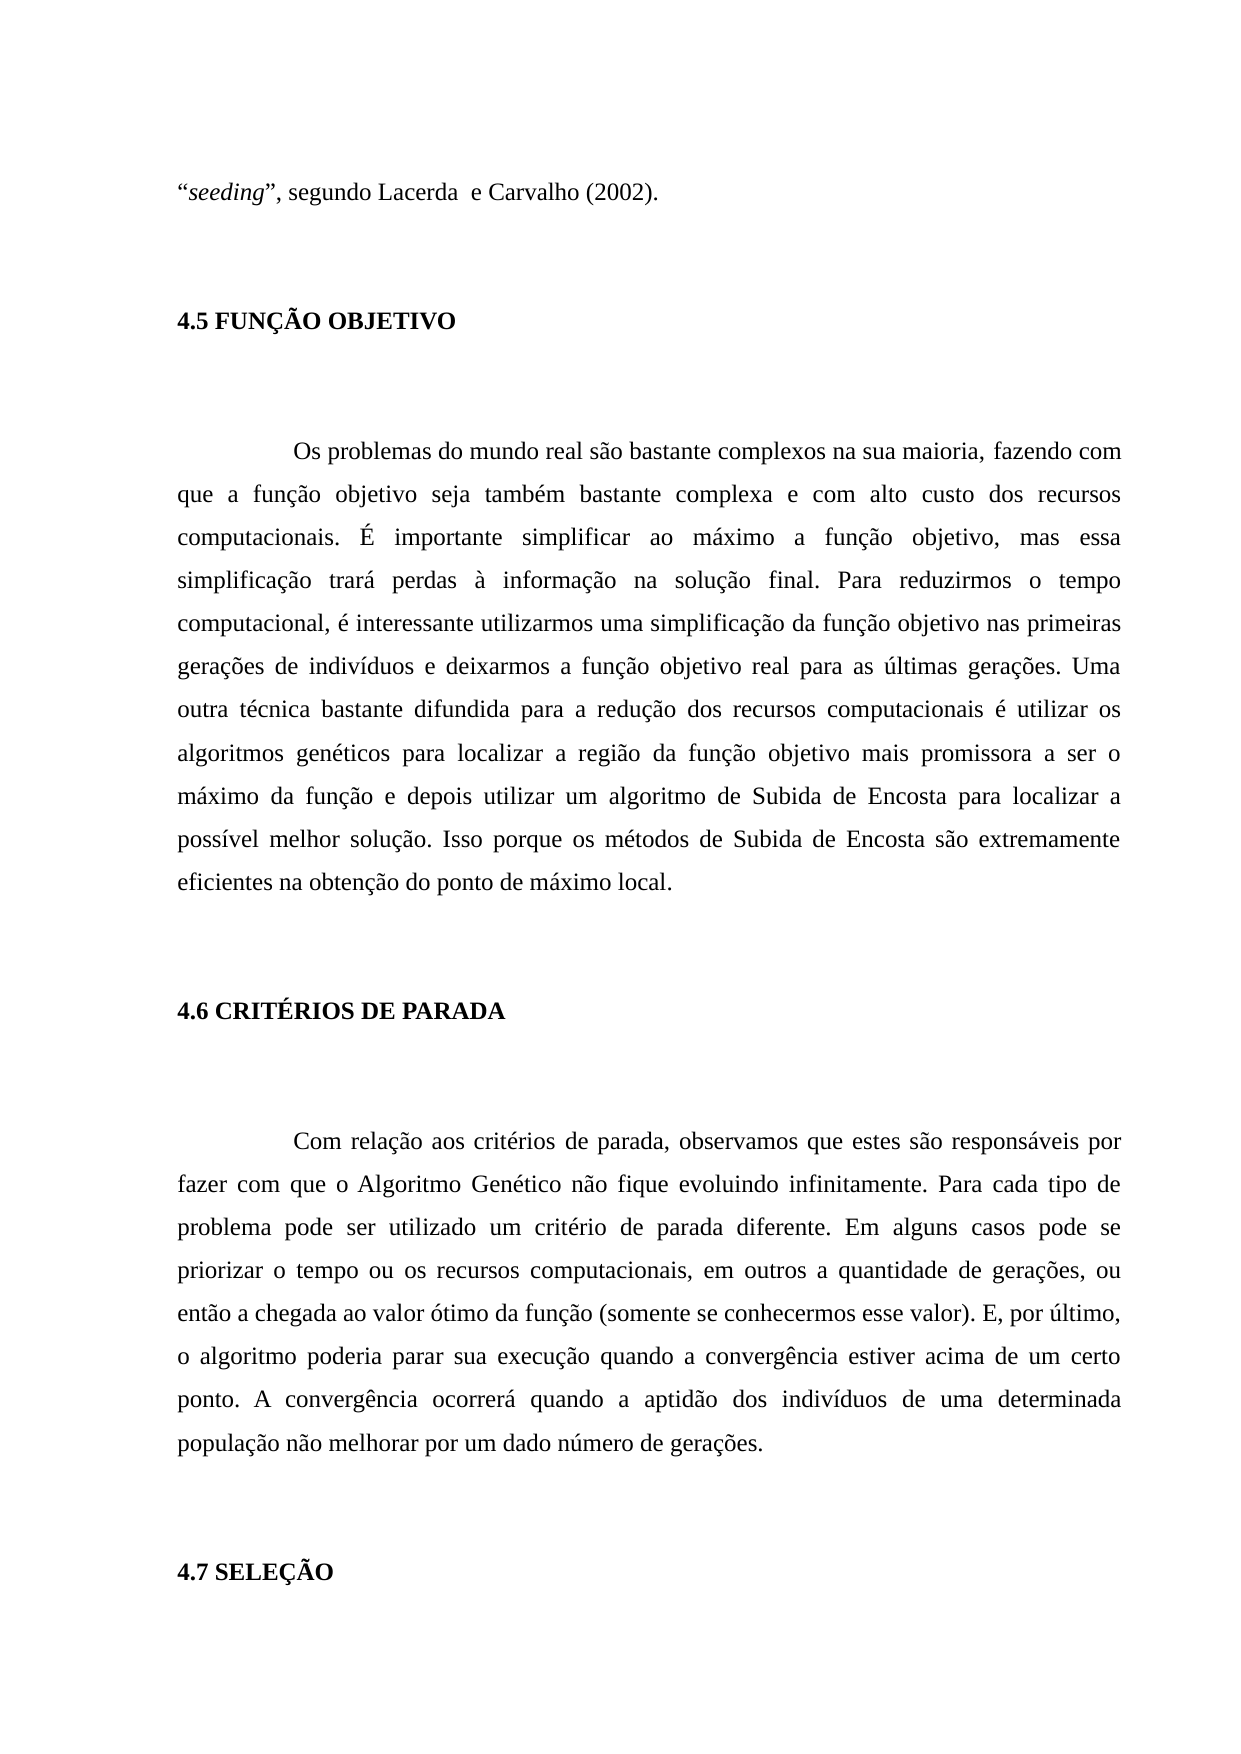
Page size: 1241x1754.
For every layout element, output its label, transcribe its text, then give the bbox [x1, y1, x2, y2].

text 4.6 CRITÉRIOS DE PARADA [177, 996, 1122, 1025]
text Com relação aos critérios de parada, observamos que estes são responsáveis por fazer com que o Algoritmo Genético não fique evoluindo infinitamente. Para cada tipo de problema pode ser utilizado um critério de parada diferente. Em alguns casos pode se priorizar o tempo ou os recursos computacionais, em outros a quantidade de gerações, ou então a chegada ao valor ótimo da função (somente se conhecermos esse valor). E, por último, o algoritmo poderia parar sua execução quando a convergência estiver acima de um certo ponto. A convergência ocorrerá quando a aptidão dos indivíduos de uma determinada população não melhorar por um dado número de gerações. [177, 1126, 1122, 1456]
text 4.7 SELEÇÃO [177, 1557, 1122, 1586]
text 4.5 FUNÇÃO OBJETIVO [177, 306, 1122, 335]
text Os problemas do mundo real são bastante complexos na sua maioria, fazendo com que a função objetivo seja também bastante complexa e com alto custo dos recursos computacionais. É importante simplificar ao máximo a função objetivo, mas essa simplificação trará perdas à informação na solução final. Para reduzirmos o tempo computacional, é interessante utilizarmos uma simplificação da função objetivo nas primeiras gerações de indivíduos e deixarmos a função objetivo real para as últimas gerações. Uma outra técnica bastante difundida para a redução dos recursos computacionais é utilizar os algoritmos genéticos para localizar a região da função objetivo mais promissora a ser o máximo da função e depois utilizar um algoritmo de Subida de Encosta para localizar a possível melhor solução. Isso porque os métodos de Subida de Encosta são extremamente eficientes na obtenção do ponto de máximo local. [177, 436, 1122, 896]
text “seeding”, segundo Lacerda e Carvalho (2002). [177, 177, 1122, 206]
